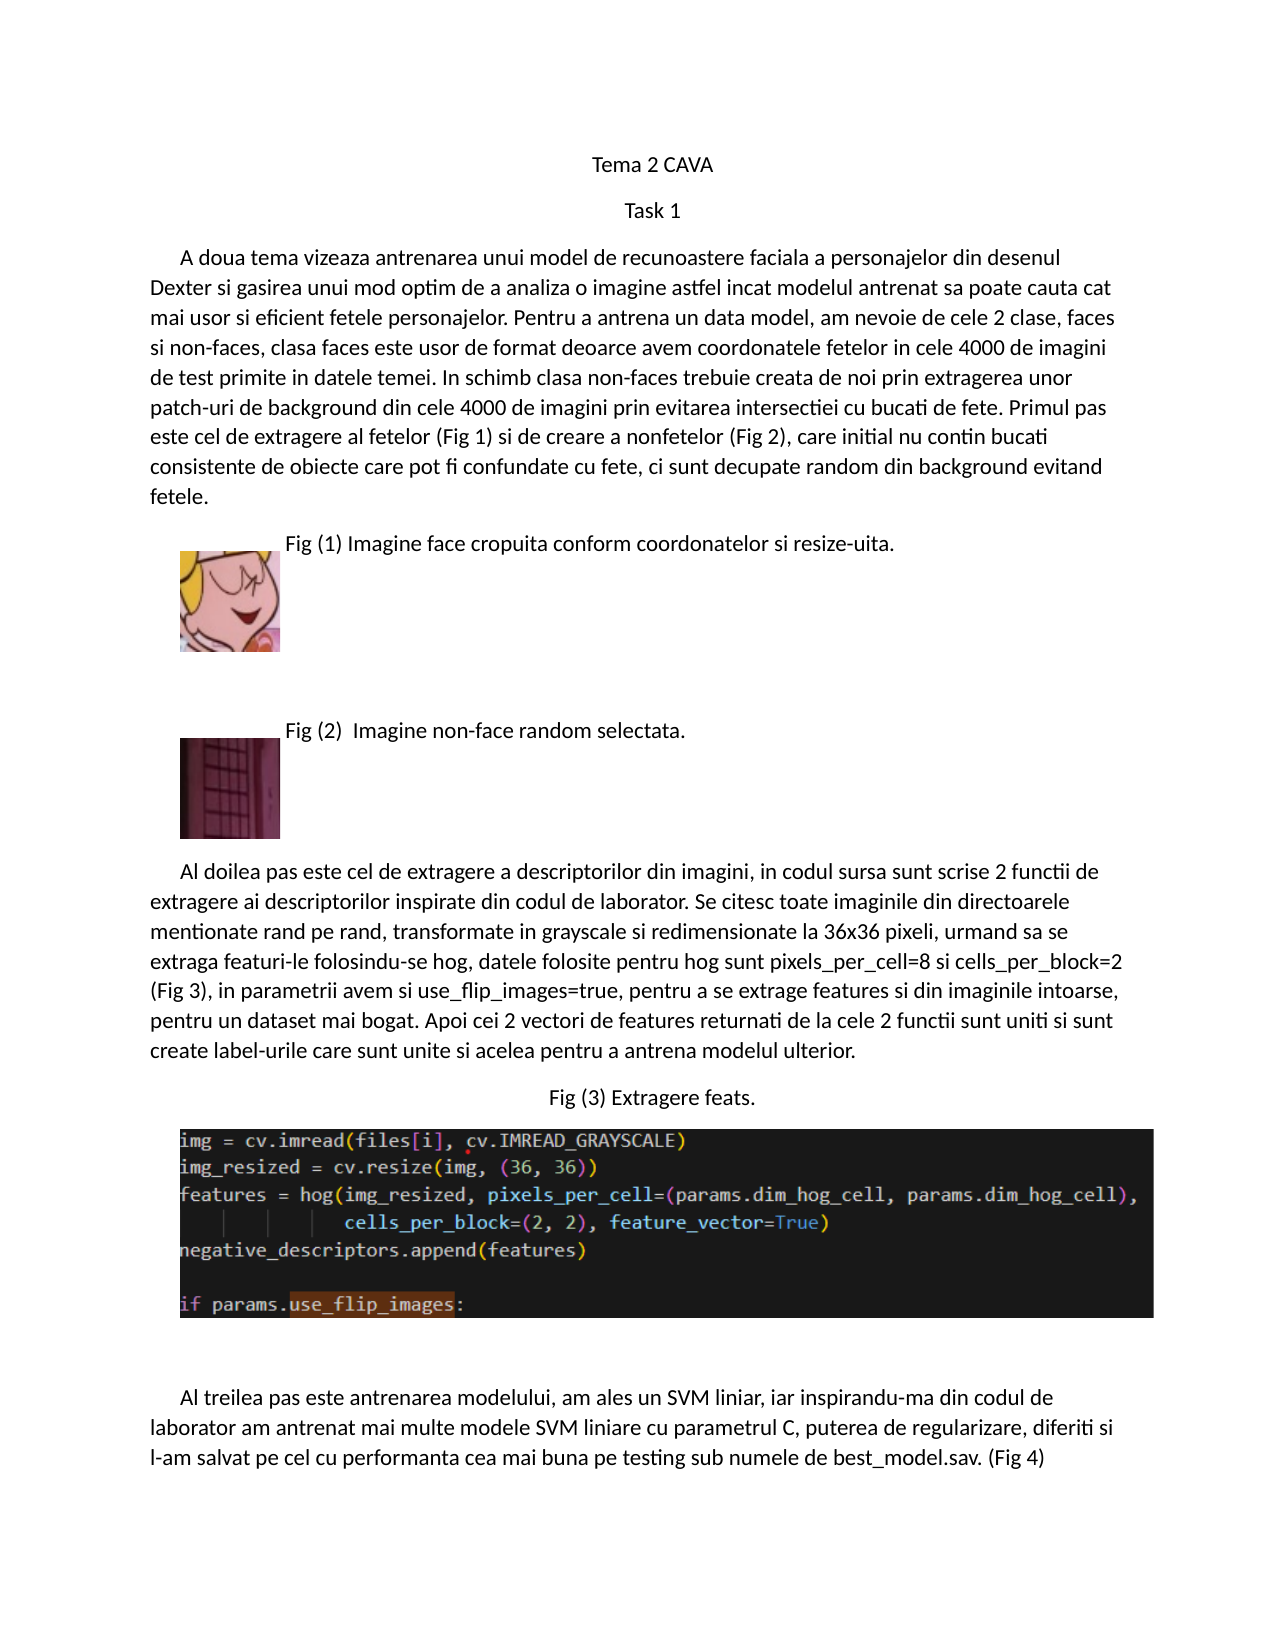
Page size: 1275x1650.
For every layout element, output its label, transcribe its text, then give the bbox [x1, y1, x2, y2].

text Task 1 [150, 197, 1125, 224]
text Al treilea pas este antrenarea modelului, am ales un SVM liniar, iar inspirandu-ma din codul de laborator am antrenat mai multe modele SVM liniare cu parametrul C, puterea de regularizare, diferiti si l-am salvat pe cel cu performanta cea mai buna pe testing sub numele de best_model.sav. (Fig 4) [150, 1383, 1125, 1471]
text Al doilea pas este cel de extragere a descriptorilor din imagini, in codul sursa sunt scrise 2 functii de extragere ai descriptorilor inspirate din codul de laborator. Se citesc toate imaginile din directoarele mentionate rand pe rand, transformate in grayscale si redimensionate la 36x36 pixeli, urmand sa se extraga featuri-le folosindu-se hog, datele folosite pentru hog sunt pixels_per_cell=8 si cells_per_block=2 (Fig 3), in parametrii avem si use_flip_images=true, pentru a se extrage features si din imaginile intoarse, pentru un dataset mai bogat. Apoi cei 2 vectori de features returnati de la cele 2 functii sunt uniti si sunt create label-urile care sunt unite si acelea pentru a antrena modelul ulterior. [150, 857, 1125, 1064]
text Fig (2) Imagine non-face random selectata. [150, 716, 1125, 838]
text Tema 2 CAVA [150, 150, 1125, 178]
text Fig (1) Imagine face cropuita conform coordonatelor si resize-uita. [150, 529, 1125, 651]
text A doua tema vizeaza antrenarea unui model de recunoastere faciala a personajelor din desenul Dexter si gasirea unui mod optim de a analiza o imagine astfel incat modelul antrenat sa poate cauta cat mai usor si eficient fetele personajelor. Pentru a antrena un data model, am nevoie de cele 2 clase, faces si non-faces, clasa faces este usor de format deoarce avem coordonatele fetelor in cele 4000 de imagini de test primite in datele temei. In schimb clasa non-faces trebuie creata de noi prin extragerea unor patch-uri de background din cele 4000 de imagini prin evitarea intersectiei cu bucati de fete. Primul pas este cel de extragere al fetelor (Fig 1) si de creare a nonfetelor (Fig 2), care initial nu contin bucati consistente de obiecte care pot fi confundate cu fete, ci sunt decupate random din background evitand fetele. [150, 243, 1125, 510]
text Fig (3) Extragere feats. [150, 1083, 1125, 1111]
